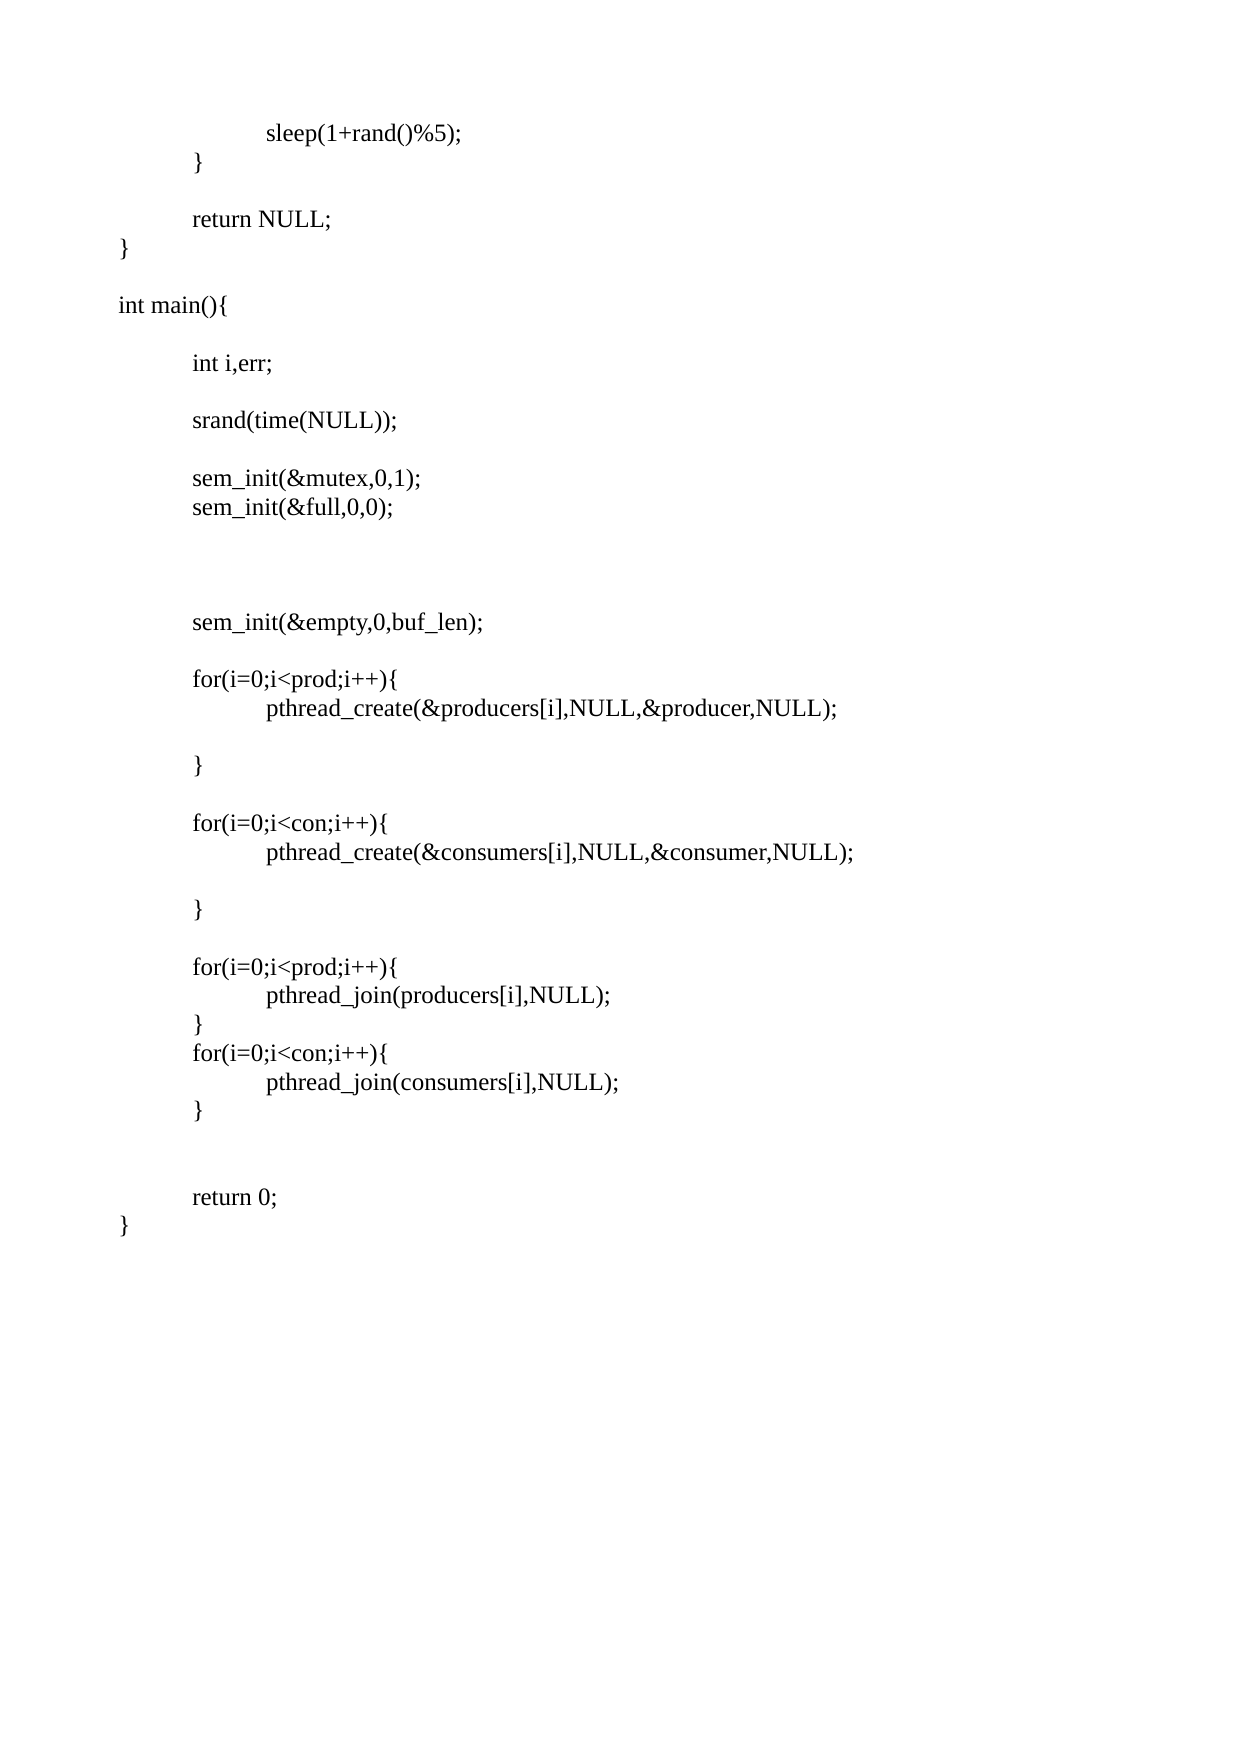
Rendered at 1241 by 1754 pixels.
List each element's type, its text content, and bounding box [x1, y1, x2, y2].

text for(i=0;i<con;i++){ [118, 808, 1122, 837]
text pthread_join(producers[i],NULL); [118, 981, 1122, 1009]
text return NULL; [118, 204, 1122, 233]
text sem_init(&empty,0,buf_len); [118, 607, 1122, 636]
text pthread_join(consumers[i],NULL); [118, 1067, 1122, 1096]
text pthread_create(&producers[i],NULL,&producer,NULL); [118, 693, 1122, 722]
text return 0; [118, 1182, 1122, 1211]
text } [118, 233, 1122, 262]
text } [118, 1096, 1122, 1124]
text } [118, 1211, 1122, 1239]
text for(i=0;i<prod;i++){ [118, 952, 1122, 981]
text for(i=0;i<prod;i++){ [118, 664, 1122, 693]
text sleep(1+rand()%5); [118, 118, 1122, 147]
text } [118, 894, 1122, 923]
text } [118, 147, 1122, 176]
text pthread_create(&consumers[i],NULL,&consumer,NULL); [118, 837, 1122, 866]
text int i,err; [118, 348, 1122, 377]
text sem_init(&full,0,0); [118, 492, 1122, 521]
text for(i=0;i<con;i++){ [118, 1038, 1122, 1067]
text srand(time(NULL)); [118, 406, 1122, 434]
text int main(){ [118, 291, 1122, 319]
text } [118, 751, 1122, 779]
text } [118, 1009, 1122, 1038]
text sem_init(&mutex,0,1); [118, 463, 1122, 492]
